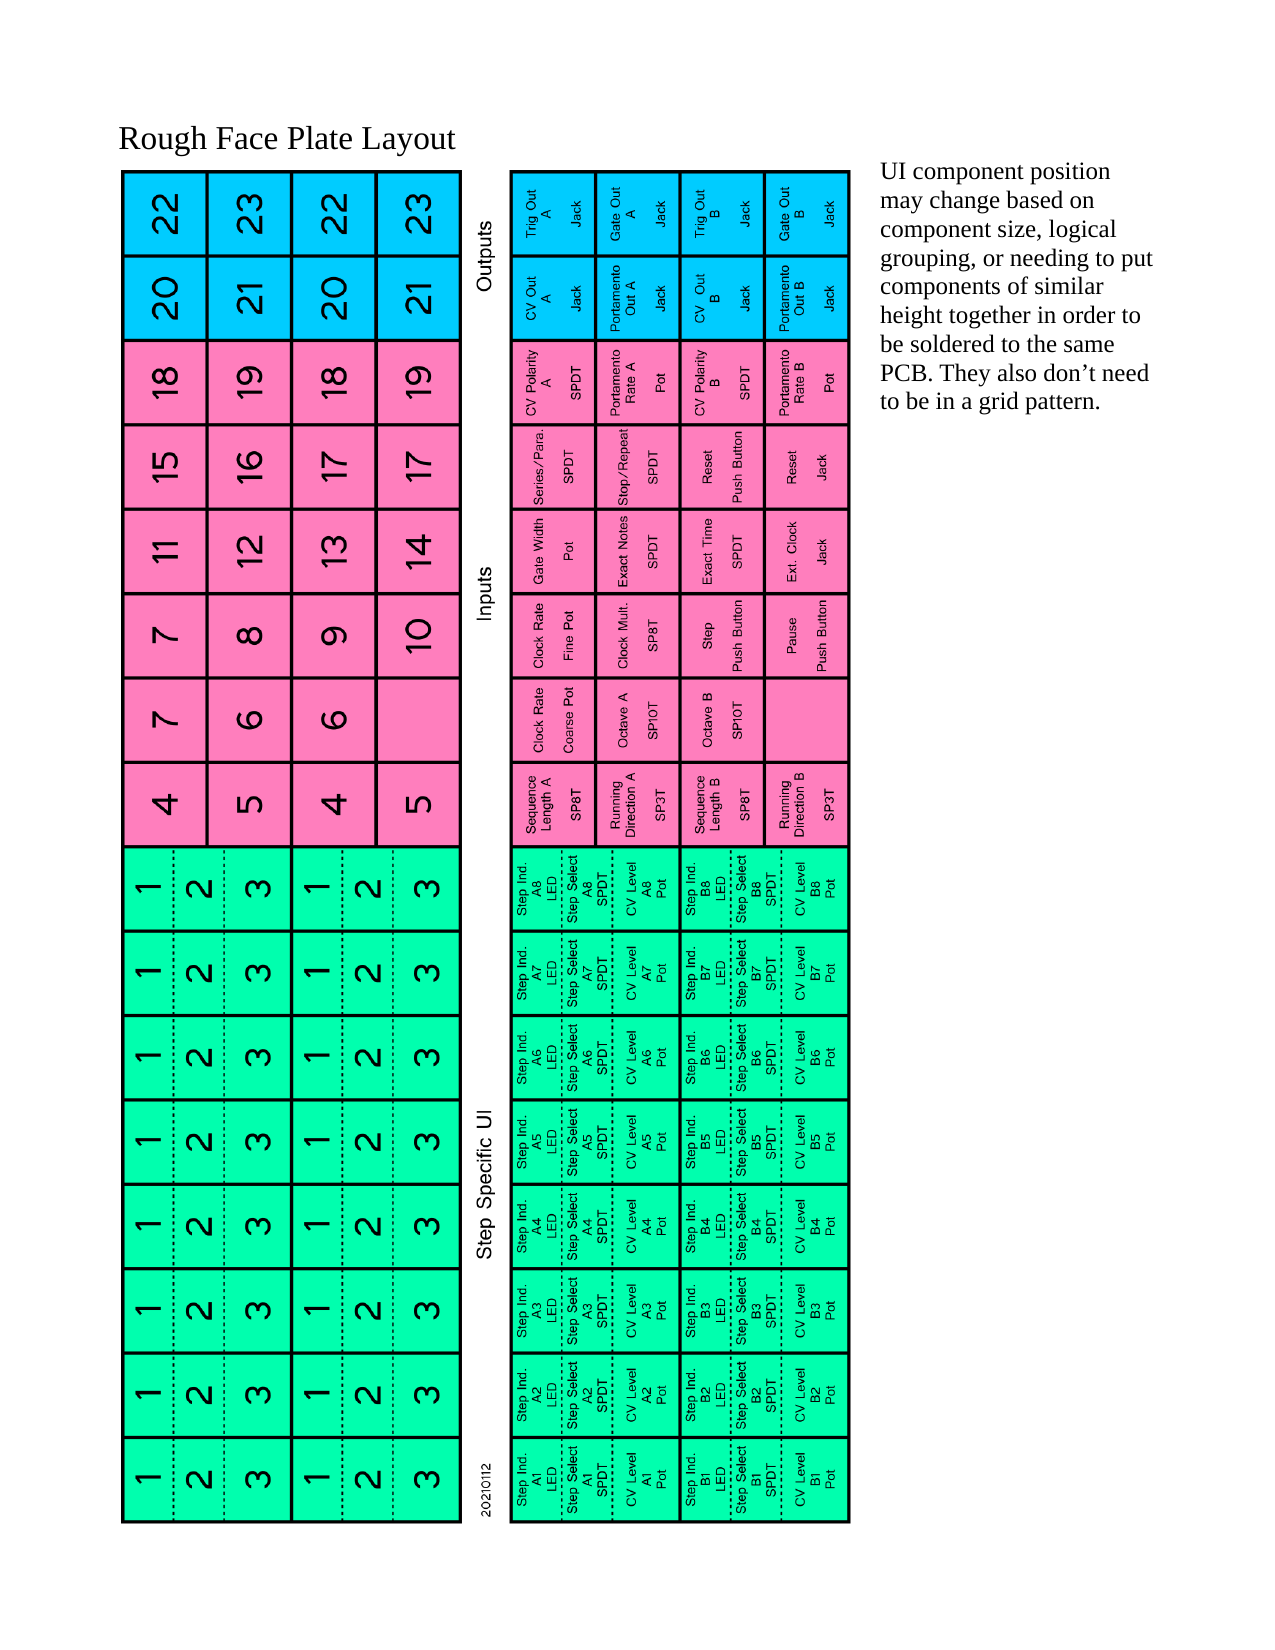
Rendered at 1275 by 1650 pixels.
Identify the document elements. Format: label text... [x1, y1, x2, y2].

text Rough Face Plate Layout [118, 118, 1157, 156]
picture [114, 163, 857, 1530]
text UI component position may change based on component size, logical grouping, or needing to put components of similar height together in order to be soldered to the same PCB. They also don’t need to be in a grid pattern. [880, 156, 1157, 415]
